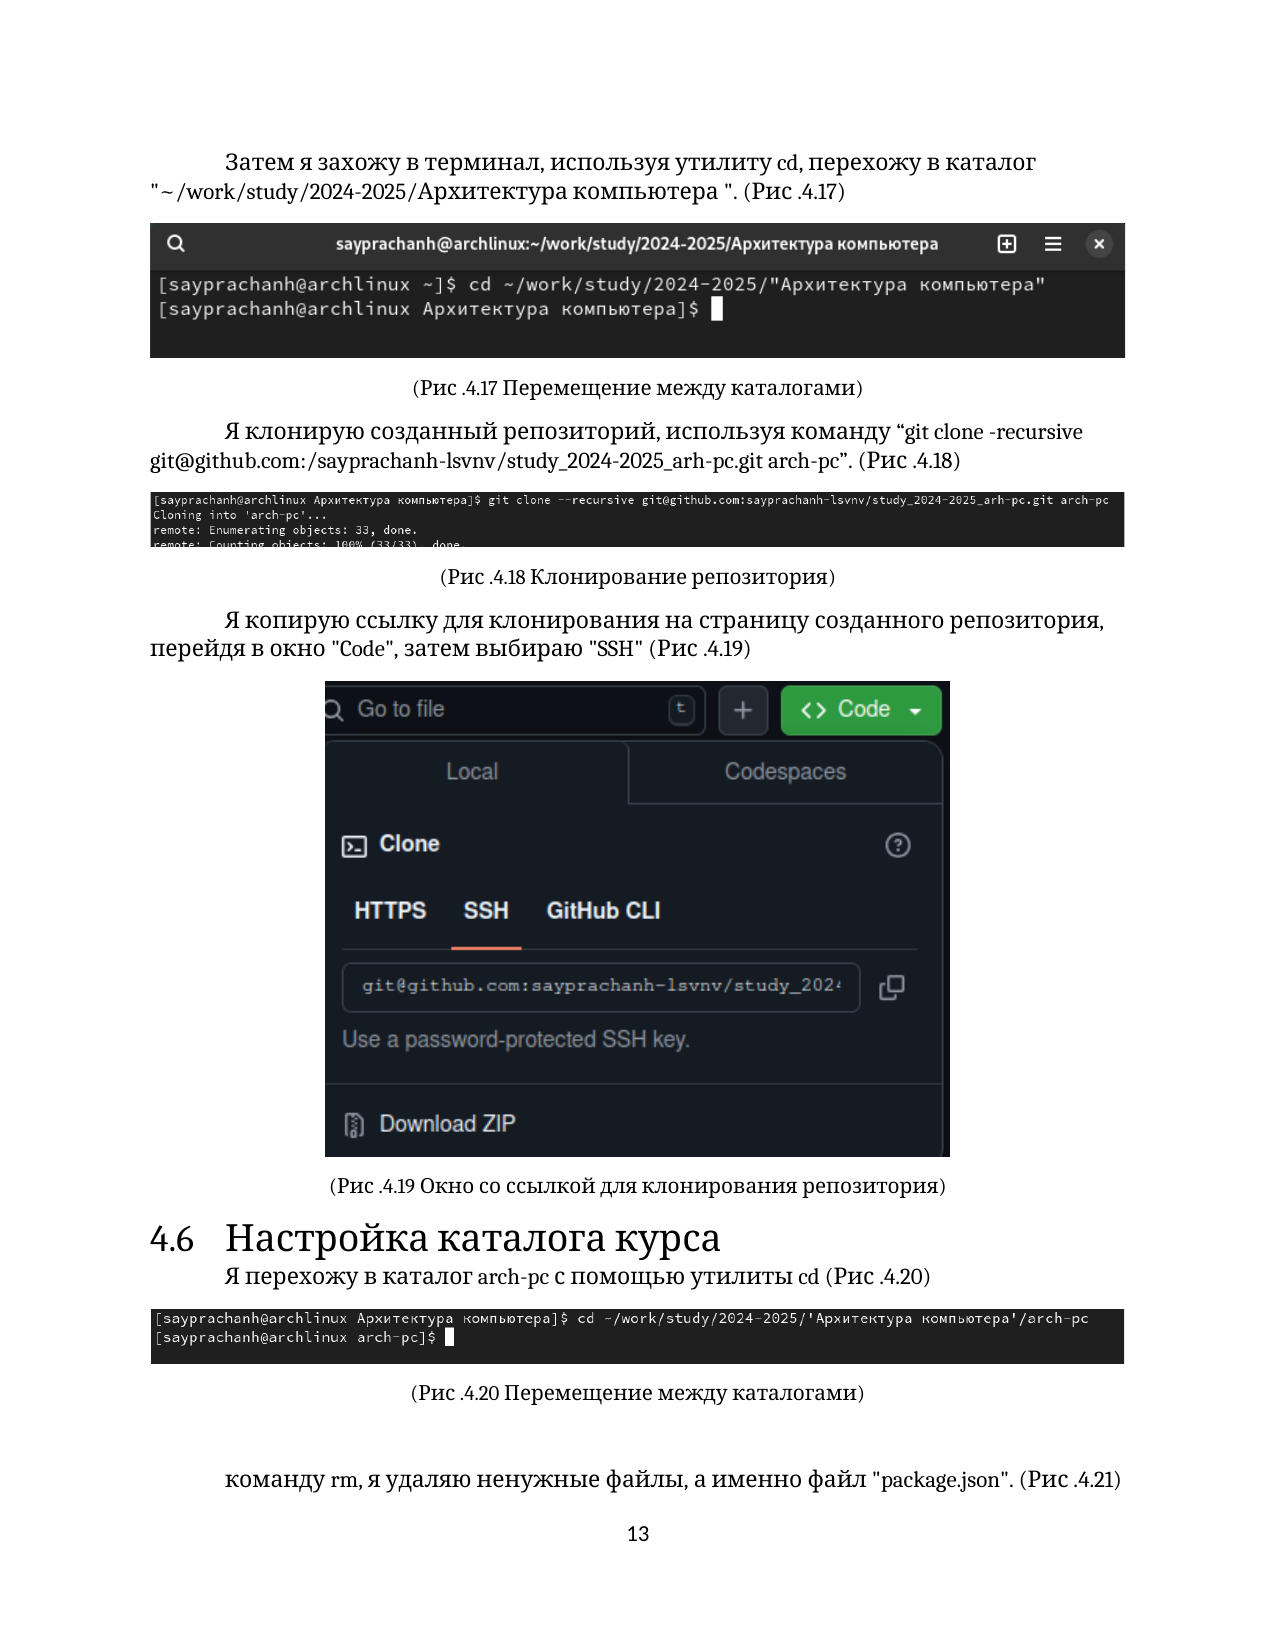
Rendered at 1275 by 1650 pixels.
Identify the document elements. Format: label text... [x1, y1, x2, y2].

picture [150, 223, 1125, 358]
text (Рис .4.17 Перемещение между каталогами) [150, 377, 1125, 401]
text команду rm, я удаляю ненужные файлы, а именно файл "package.json". (Рис .4.21) [150, 1467, 1125, 1493]
text (Рис .4.19 Окно со ссылкой для клонирования репозитория) [150, 1175, 1125, 1199]
list Настройка каталога курса [150, 1217, 1125, 1261]
text Я копирую ссылку для клонирования на страницу созданного репозитория, перейдя в окно "Code", затем выбираю "SSH" (Рис .4.19) [150, 608, 1125, 663]
text Затем я захожу в терминал, используя утилиту cd, перехожу в каталог "~/work/study/2024-2025/Архитектура компьютера ". (Рис .4.17) [150, 150, 1125, 205]
text (Рис .4.18 Клонирование репозитория) [150, 565, 1125, 589]
list Я перехожу в каталог arch-pc с помощью утилиты cd (Рис .4.20) [150, 1264, 1125, 1290]
text (Рис .4.20 Перемещение между каталогами) [150, 1382, 1125, 1406]
picture [151, 1309, 1125, 1364]
picture [150, 492, 1125, 547]
text Я клонирую созданный репозиторий, используя команду “git clone -recursive git@github.com:/sayprachanh-lsvnv/study_2024-2025_arh-pc.git arch-pc”. (Рис .4.18) [150, 419, 1125, 474]
picture [325, 681, 950, 1157]
